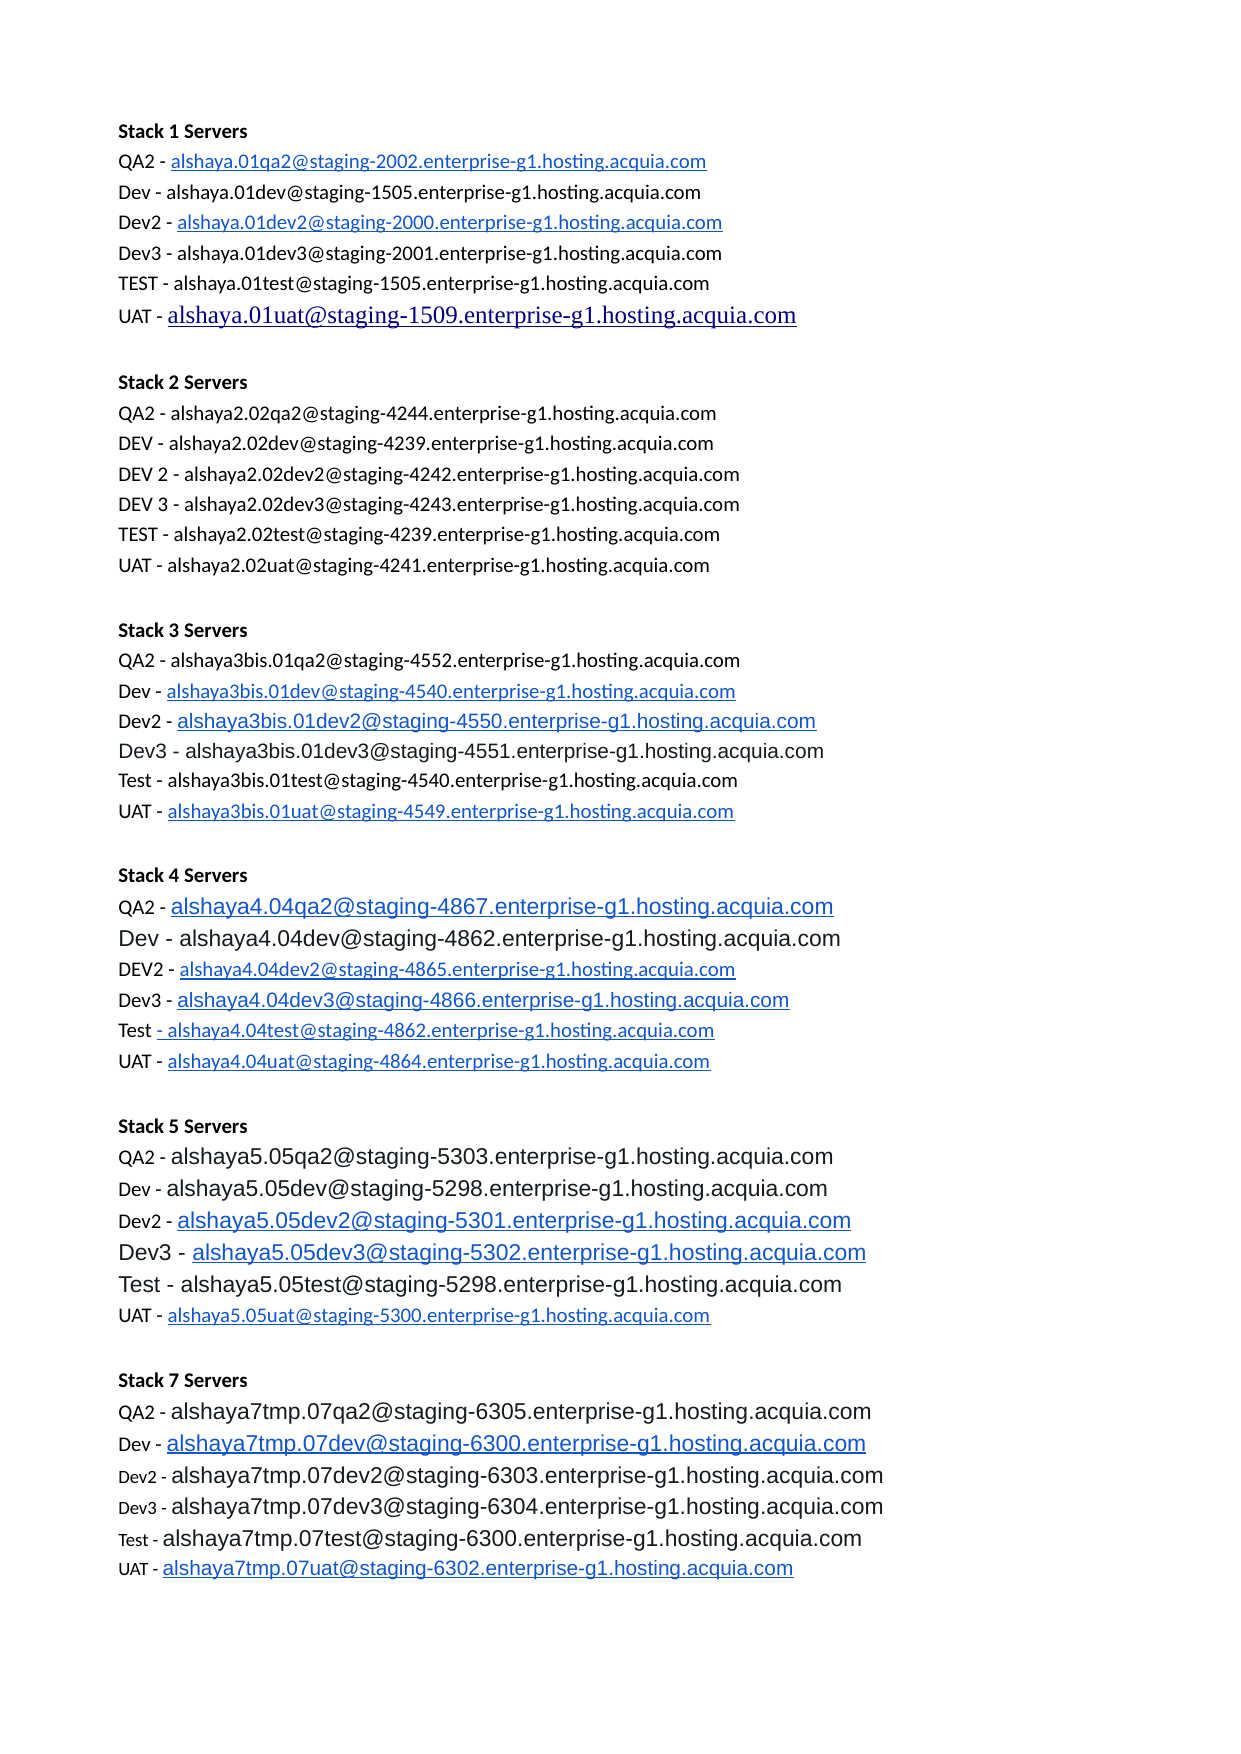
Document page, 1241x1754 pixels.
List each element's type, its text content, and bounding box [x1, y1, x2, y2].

text Dev3 - alshaya3bis.01dev3@staging-4551.enterprise-g1.hosting.acquia.com [118, 739, 1122, 763]
text Test - alshaya5.05test@staging-5298.enterprise-g1.hosting.acquia.com [118, 1271, 1122, 1297]
text UAT - alshaya.01uat@staging-1509.enterprise-g1.hosting.acquia.com [118, 301, 1122, 329]
text TEST - alshaya2.02test@staging-4239.enterprise-g1.hosting.acquia.com [118, 522, 1122, 547]
text Dev - alshaya3bis.01dev@staging-4540.enterprise-g1.hosting.acquia.com [118, 678, 1122, 703]
text Dev - alshaya4.04dev@staging-4862.enterprise-g1.hosting.acquia.com [118, 925, 1122, 951]
text Test - alshaya7tmp.07test@staging-6300.enterprise-g1.hosting.acquia.com [118, 1525, 1122, 1551]
text DEV2 - alshaya4.04dev2@staging-4865.enterprise-g1.hosting.acquia.com [118, 957, 1122, 982]
text QA2 - alshaya.01qa2@staging-2002.enterprise-g1.hosting.acquia.com [118, 148, 1122, 174]
text QA2 - alshaya7tmp.07qa2@staging-6305.enterprise-g1.hosting.acquia.com [118, 1398, 1122, 1424]
text UAT - alshaya5.05uat@staging-5300.enterprise-g1.hosting.acquia.com [118, 1302, 1122, 1328]
text TEST - alshaya.01test@staging-1505.enterprise-g1.hosting.acquia.com [118, 270, 1122, 296]
text DEV - alshaya2.02dev@staging-4239.enterprise-g1.hosting.acquia.com [118, 430, 1122, 456]
text UAT - alshaya2.02uat@staging-4241.enterprise-g1.hosting.acquia.com [118, 552, 1122, 577]
text UAT - alshaya3bis.01uat@staging-4549.enterprise-g1.hosting.acquia.com [118, 798, 1122, 823]
text Dev2 - alshaya5.05dev2@staging-5301.enterprise-g1.hosting.acquia.com [118, 1207, 1122, 1234]
text QA2 - alshaya2.02qa2@staging-4244.enterprise-g1.hosting.acquia.com [118, 400, 1122, 425]
text Dev - alshaya5.05dev@staging-5298.enterprise-g1.hosting.acquia.com [118, 1175, 1122, 1202]
text Dev3 - alshaya.01dev3@staging-2001.enterprise-g1.hosting.acquia.com [118, 240, 1122, 265]
text QA2 - alshaya3bis.01qa2@staging-4552.enterprise-g1.hosting.acquia.com [118, 647, 1122, 673]
text Stack 4 Servers [118, 863, 1122, 888]
text Dev2 - alshaya3bis.01dev2@staging-4550.enterprise-g1.hosting.acquia.com [118, 708, 1122, 734]
text Dev3 - alshaya5.05dev3@staging-5302.enterprise-g1.hosting.acquia.com [118, 1239, 1122, 1266]
text DEV 2 - alshaya2.02dev2@staging-4242.enterprise-g1.hosting.acquia.com [118, 461, 1122, 486]
text Stack 1 Servers​​ [118, 118, 1122, 143]
text UAT - alshaya7tmp.07uat@staging-6302.enterprise-g1.hosting.acquia.com [118, 1556, 1122, 1581]
text Dev3 - alshaya4.04dev3@staging-4866.enterprise-g1.hosting.acquia.com [118, 987, 1122, 1012]
text Stack 7 Servers [118, 1367, 1122, 1393]
text Dev - alshaya.01dev@staging-1505.enterprise-g1.hosting.acquia.com [118, 179, 1122, 204]
text Dev3 - alshaya7tmp.07dev3@staging-6304.enterprise-g1.hosting.acquia.com [118, 1493, 1122, 1519]
text Dev2 - alshaya.01dev2@staging-2000.enterprise-g1.hosting.acquia.com [118, 209, 1122, 235]
text Stack 5 Servers [118, 1113, 1122, 1138]
text Dev2 - alshaya7tmp.07dev2@staging-6303.enterprise-g1.hosting.acquia.com [118, 1462, 1122, 1488]
text UAT - alshaya4.04uat@staging-4864.enterprise-g1.hosting.acquia.com [118, 1048, 1122, 1073]
text Dev - alshaya7tmp.07dev@staging-6300.enterprise-g1.hosting.acquia.com [118, 1429, 1122, 1456]
text Test - alshaya3bis.01test@staging-4540.enterprise-g1.hosting.acquia.com [118, 767, 1122, 793]
text Test - alshaya4.04test@staging-4862.enterprise-g1.hosting.acquia.com [118, 1017, 1122, 1043]
text QA2 - alshaya5.05qa2@staging-5303.enterprise-g1.hosting.acquia.com [118, 1143, 1122, 1170]
text Stack 3 Servers [118, 617, 1122, 642]
text Stack 2 Servers [118, 369, 1122, 395]
text DEV 3 - alshaya2.02dev3@staging-4243.enterprise-g1.hosting.acquia.com [118, 491, 1122, 517]
text QA2 - alshaya4.04qa2@staging-4867.enterprise-g1.hosting.acquia.com [118, 893, 1122, 920]
